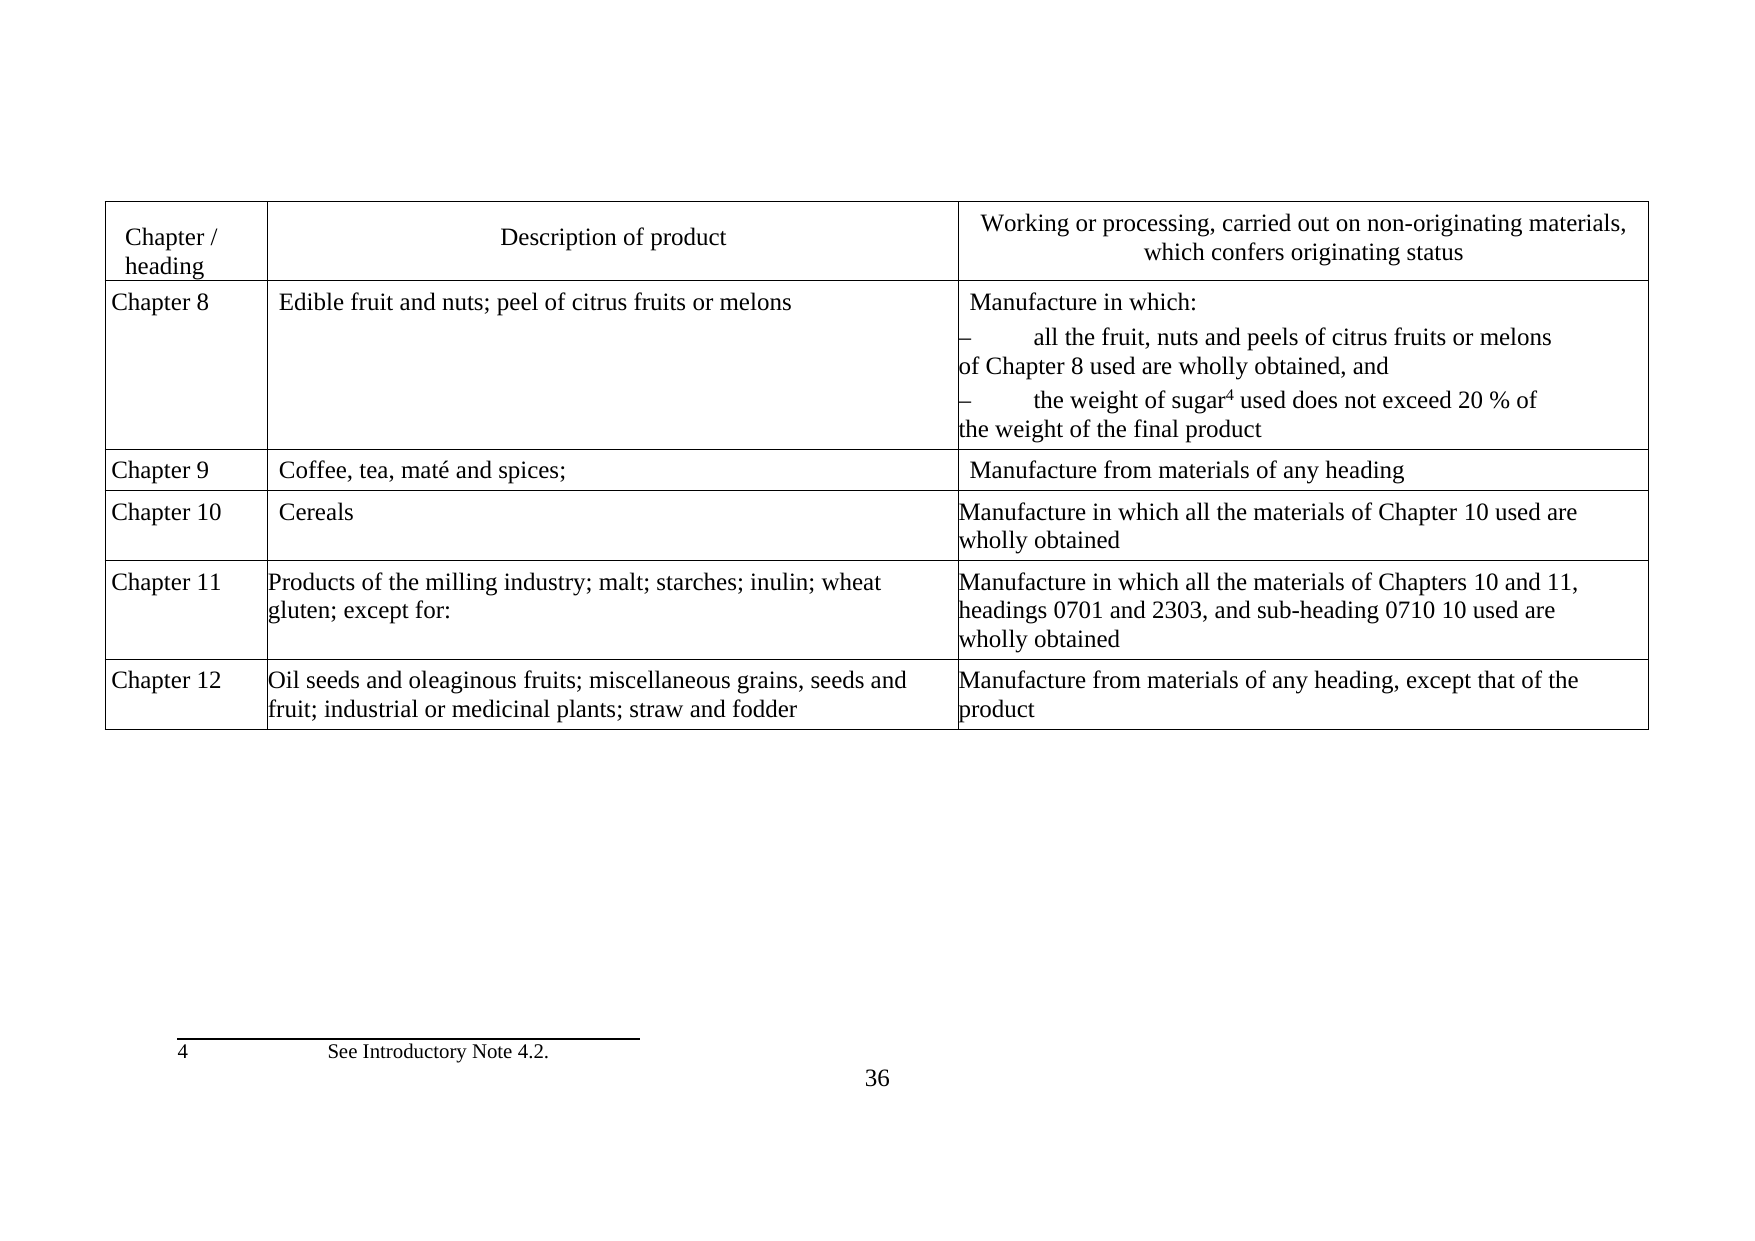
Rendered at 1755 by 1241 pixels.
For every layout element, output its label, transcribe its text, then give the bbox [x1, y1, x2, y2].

table_cell Chapter 9 [106, 450, 267, 490]
table_cell Chapter 12 [106, 660, 267, 728]
table_cell Manufacture from materials of any heading [959, 450, 1648, 490]
table_cell Coffee, tea, maté and spices; [268, 450, 958, 490]
table_cell Chapter 8 [106, 281, 267, 449]
table_cell Products of the milling industry; malt; starches; inulin; wheat gluten; except for: [268, 561, 958, 658]
table_cell Oil seeds and oleaginous fruits; miscellaneous grains, seeds and fruit; industrial or medicinal plants; straw and fodder [268, 660, 958, 728]
table_cell Manufacture in which all the materials of Chapters 10 and 11, headings 0701 and 2303, and sub-heading 0710 10 used are wholly obtained [959, 561, 1648, 658]
table_cell Manufacture in which all the materials of Chapter 10 used are wholly obtained [959, 491, 1648, 560]
table_cell Chapter 11 [106, 561, 267, 658]
table_cell Manufacture in which: all the fruit, nuts and peels of citrus fruits or melons of Chapter 8 used are wholly obtained, and the weight of sugar used does not exceed 20 % of the weight of the final product [959, 281, 1648, 449]
table_header Description of product [268, 202, 958, 280]
table_cell Manufacture from materials of any heading, except that of the product [959, 660, 1648, 728]
table_cell Cereals [268, 491, 958, 560]
table_header Chapter / heading [106, 202, 267, 280]
table_header Working or processing, carried out on non-originating materials, which confers originating status [959, 202, 1648, 280]
table_cell Chapter 10 [106, 491, 267, 560]
table_cell Edible fruit and nuts; peel of citrus fruits or melons [268, 281, 958, 449]
